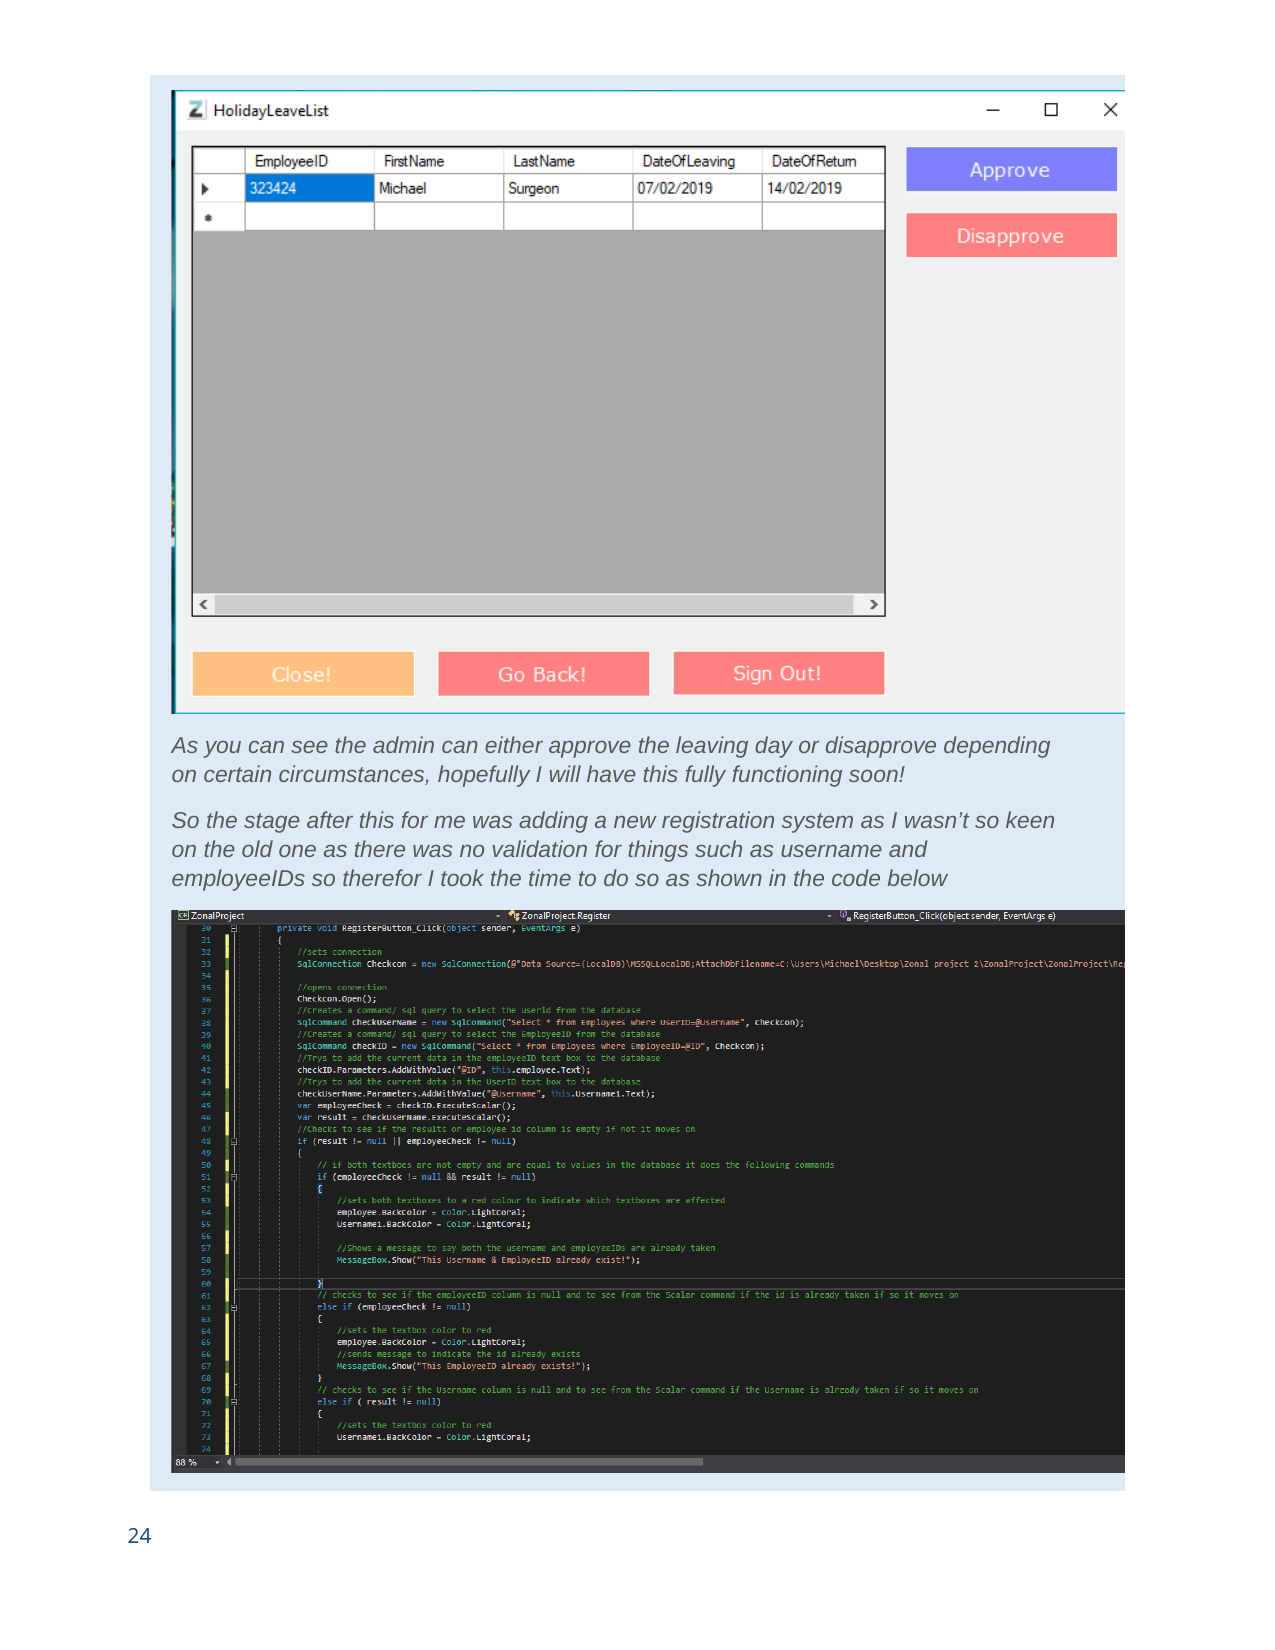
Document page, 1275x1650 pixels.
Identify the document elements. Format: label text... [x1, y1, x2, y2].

table_header [150, 75, 171, 1491]
table_header As you can see the admin can either approve the leaving day or disapprove depending on certain circumstances, hopefully I will have this fully functioning soon! So the stage after this for me was adding a new registration system as I wasn’t so keen on the old one as there was no validation for things such as username and employeeIDs so therefor I took the time to do so as shown in the code below [171, 714, 1125, 910]
